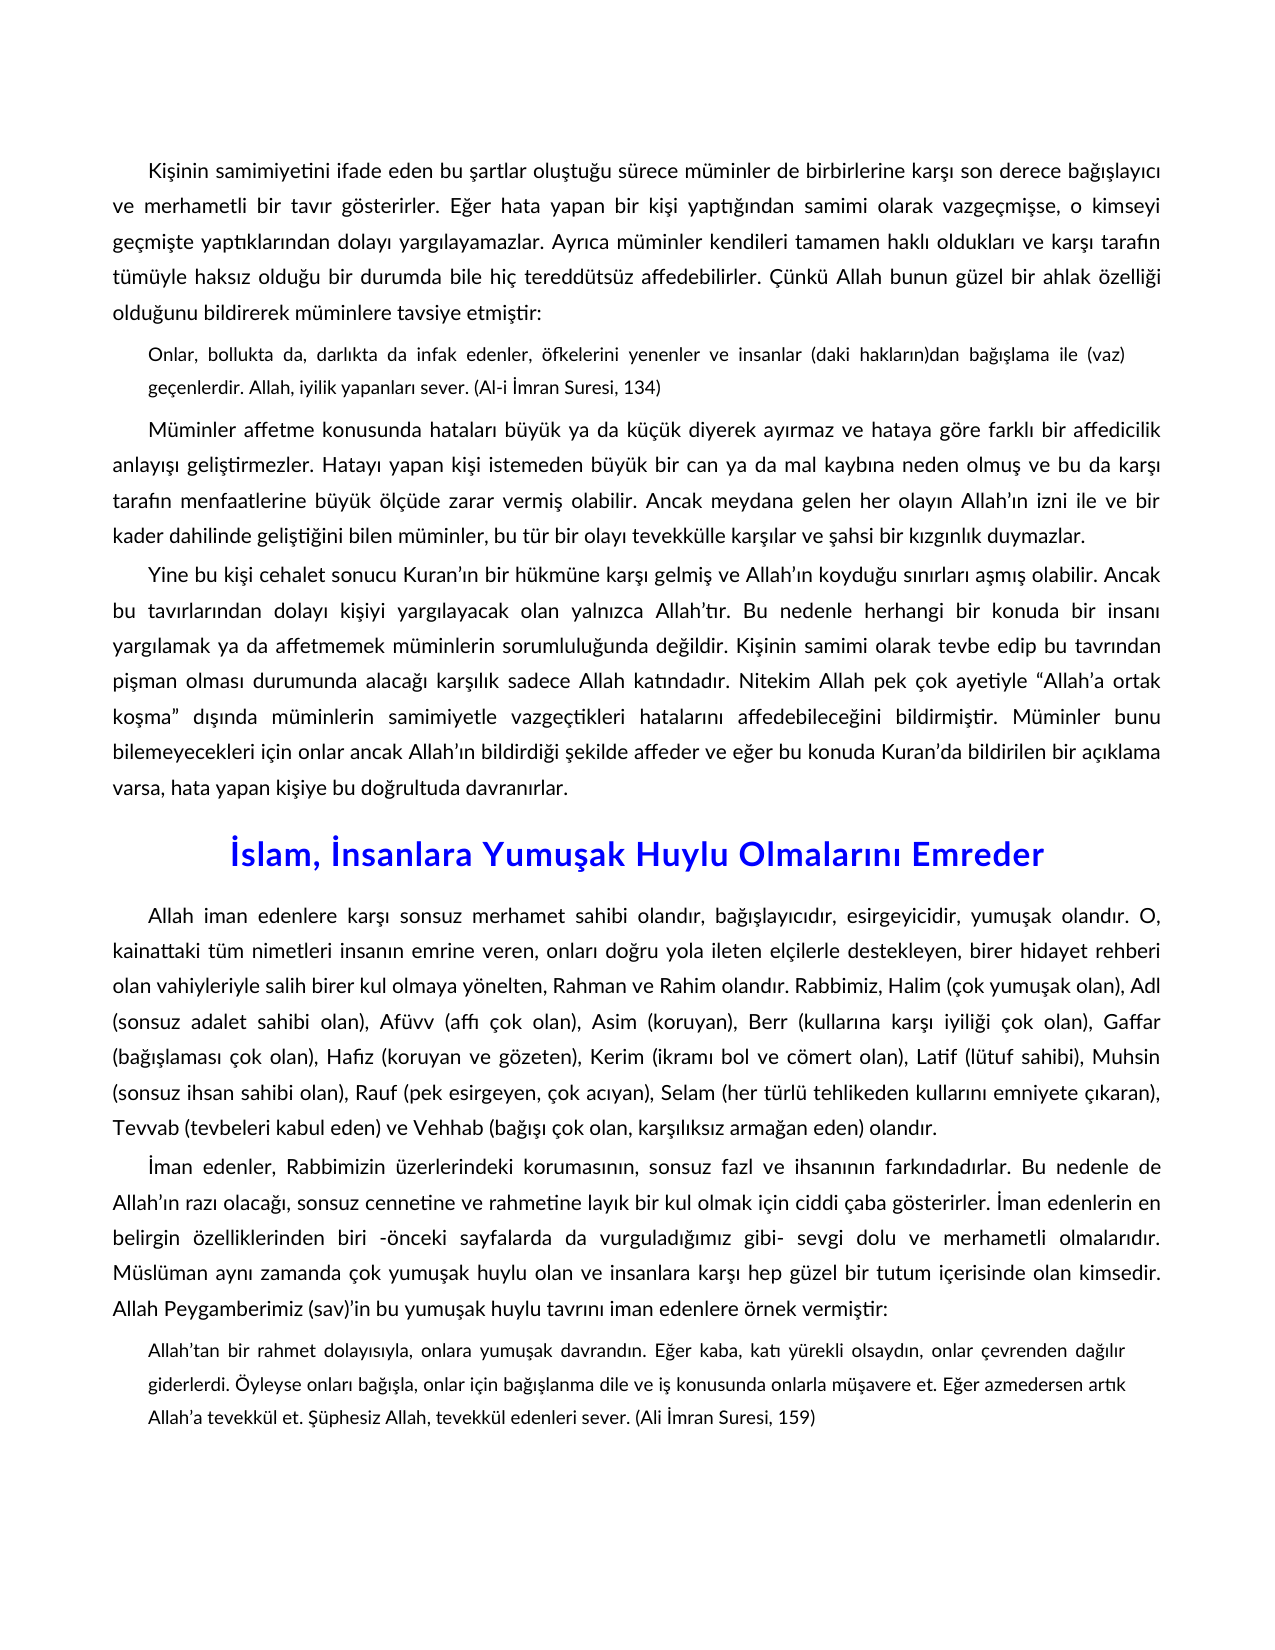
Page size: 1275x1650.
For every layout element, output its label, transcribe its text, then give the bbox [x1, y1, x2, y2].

text Kişinin samimiyetini ifade eden bu şartlar oluştuğu sürece müminler de birbirlerine karşı son derece bağışlayıcı ve merhametli bir tavır gösterirler. Eğer hata yapan bir kişi yaptığından samimi olarak vazgeçmişse, o kimseyi geçmişte yaptıklarından dolayı yargılayamazlar. Ayrıca müminler kendileri tamamen haklı oldukları ve karşı tarafın tümüyle haksız olduğu bir durumda bile hiç tereddütsüz affedebilirler. Çünkü Allah bunun güzel bir ahlak özelliği olduğunu bildirerek müminlere tavsiye etmiştir: [112, 150, 1162, 327]
text Müminler affetme konusunda hataları büyük ya da küçük diyerek ayırmaz ve hataya göre farklı bir affedicilik anlayışı geliştirmezler. Hatayı yapan kişi istemeden büyük bir can ya da mal kaybına neden olmuş ve bu da karşı tarafın menfaatlerine büyük ölçüde zarar vermiş olabilir. Ancak meydana gelen her olayın Allah’ın izni ile ve bir kader dahilinde geliştiğini bilen müminler, bu tür bir olayı tevekkülle karşılar ve şahsi bir kızgınlık duymazlar. [112, 409, 1162, 551]
text İslam, İnsanlara Yumuşak Huylu Olmalarını Emreder [112, 833, 1162, 875]
text Allah iman edenlere karşı sonsuz merhamet sahibi olandır, bağışlayıcıdır, esirgeyicidir, yumuşak olandır. O, kainattaki tüm nimetleri insanın emrine veren, onları doğru yola ileten elçilerle destekleyen, birer hidayet rehberi olan vahiyleriyle salih birer kul olmaya yönelten, Rahman ve Rahim olandır. Rabbimiz, Halim (çok yumuşak olan), Adl (sonsuz adalet sahibi olan), Afüvv (affı çok olan), Asim (koruyan), Berr (kullarına karşı iyiliği çok olan), Gaffar (bağışlaması çok olan), Hafiz (koruyan ve gözeten), Kerim (ikramı bol ve cömert olan), Latif (lütuf sahibi), Muhsin (sonsuz ihsan sahibi olan), Rauf (pek esirgeyen, çok acıyan), Selam (her türlü tehlikeden kullarını emniyete çıkaran), Tevvab (tevbeleri kabul eden) ve Vehhab (bağışı çok olan, karşılıksız armağan eden) olandır. [112, 895, 1162, 1143]
text İman edenler, Rabbimizin üzerlerindeki korumasının, sonsuz fazl ve ihsanının farkındadırlar. Bu nedenle de Allah’ın razı olacağı, sonsuz cennetine ve rahmetine layık bir kul olmak için ciddi çaba gösterirler. İman edenlerin en belirgin özelliklerinden biri -önceki sayfalarda da vurguladığımız gibi- sevgi dolu ve merhametli olmalarıdır. Müslüman aynı zamanda çok yumuşak huylu olan ve insanlara karşı hep güzel bir tutum içerisinde olan kimsedir. Allah Peygamberimiz (sav)’in bu yumuşak huylu tavrını iman edenlere örnek vermiştir: [112, 1146, 1162, 1323]
text Yine bu kişi cehalet sonucu Kuran’ın bir hükmüne karşı gelmiş ve Allah’ın koyduğu sınırları aşmış olabilir. Ancak bu tavırlarından dolayı kişiyi yargılayacak olan yalnızca Allah’tır. Bu nedenle herhangi bir konuda bir insanı yargılamak ya da affetmemek müminlerin sorumluluğunda değildir. Kişinin samimi olarak tevbe edip bu tavrından pişman olması durumunda alacağı karşılık sadece Allah katındadır. Nitekim Allah pek çok ayetiyle “Allah’a ortak koşma” dışında müminlerin samimiyetle vazgeçtikleri hatalarını affedebileceğini bildirmiştir. Müminler bunu bilemeyecekleri için onlar ancak Allah’ın bildirdiği şekilde affeder ve eğer bu konuda Kuran’da bildirilen bir açıklama varsa, hata yapan kişiye bu doğrultuda davranırlar. [112, 554, 1162, 802]
text Allah’tan bir rahmet dolayısıyla, onlara yumuşak davrandın. Eğer kaba, katı yürekli olsaydın, onlar çevrenden dağılır giderlerdi. Öyleyse onları bağışla, onlar için bağışlanma dile ve iş konusunda onlarla müşavere et. Eğer azmedersen artık Allah’a tevekkül et. Şüphesiz Allah, tevekkül edenleri sever. (Ali İmran Suresi, 159) [148, 1331, 1127, 1431]
text Onlar, bollukta da, darlıkta da infak edenler, öfkelerini yenenler ve insanlar (daki hakların)dan bağışlama ile (vaz) geçenlerdir. Allah, iyilik yapanları sever. (Al-i İmran Suresi, 134) [148, 335, 1127, 401]
